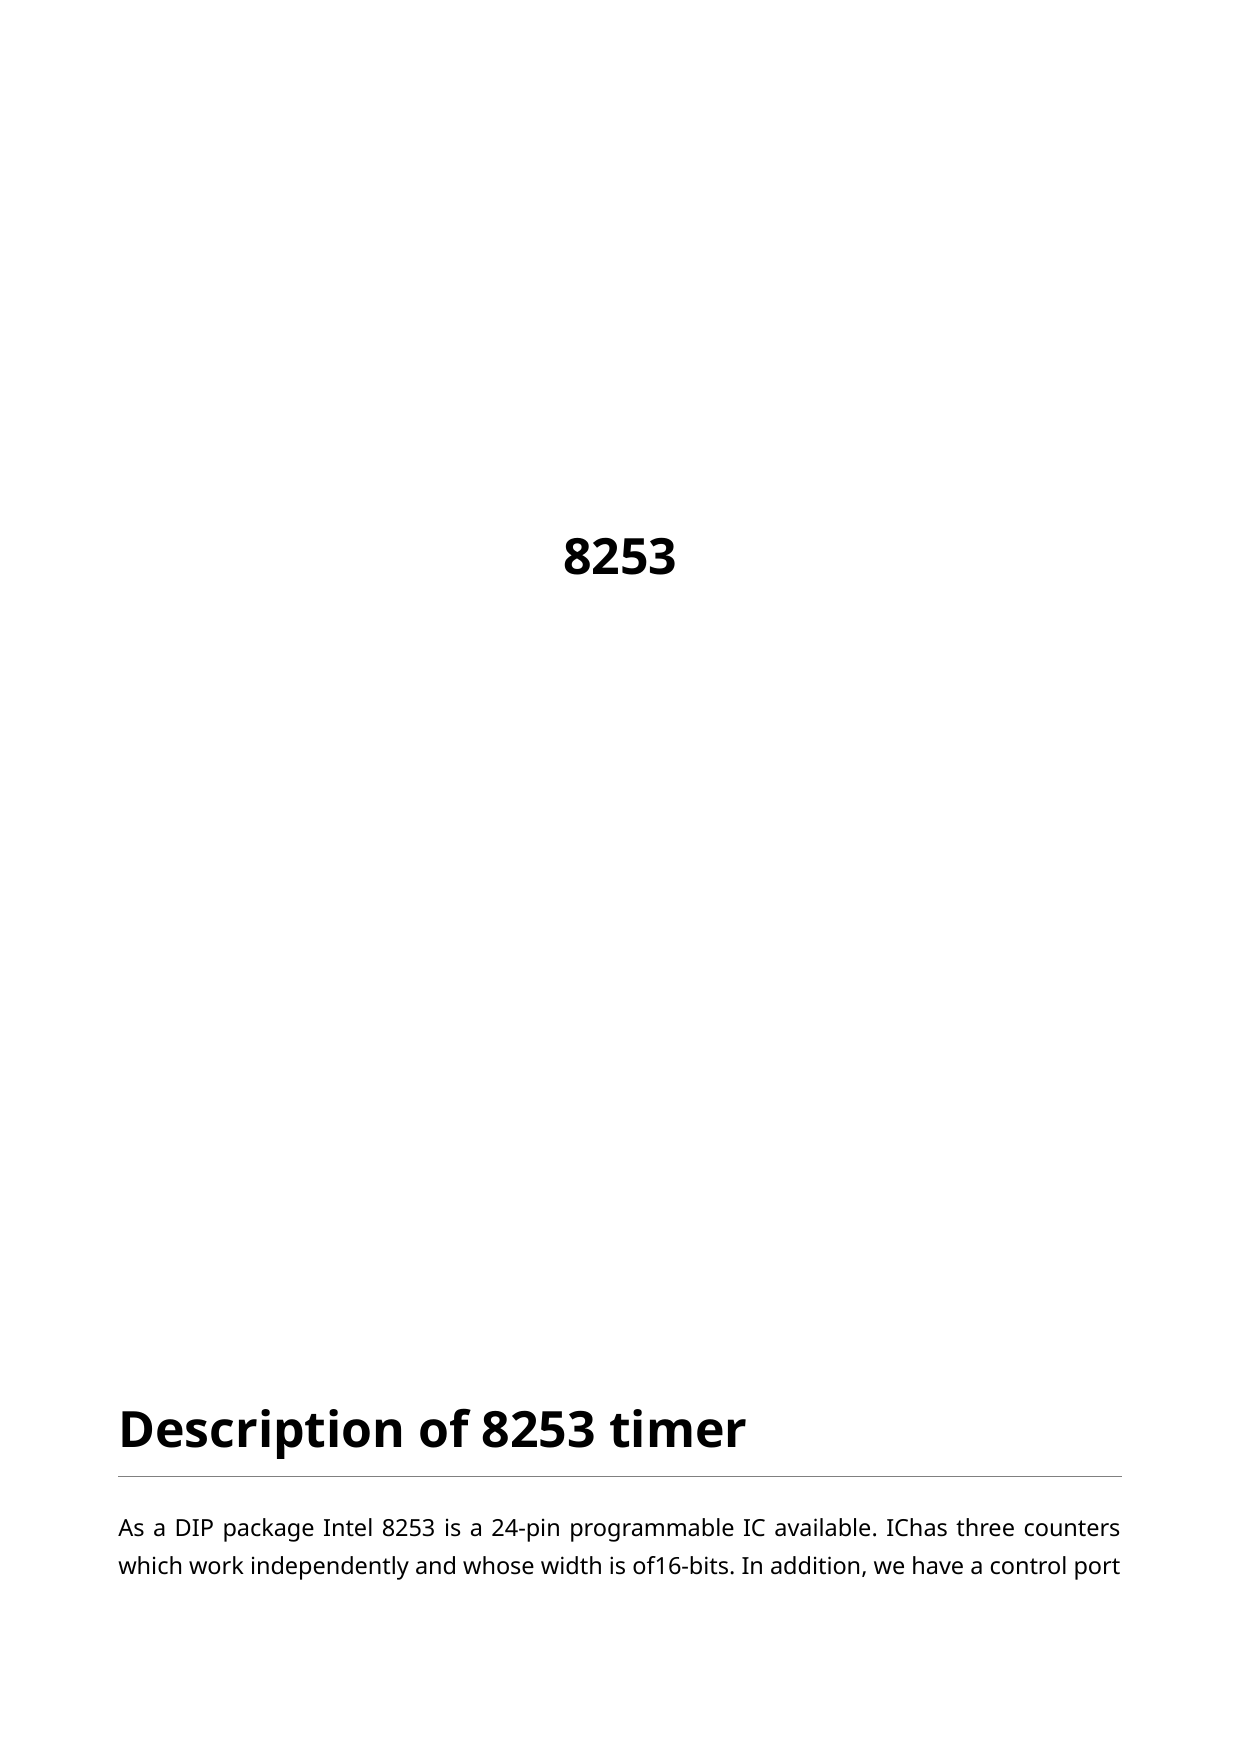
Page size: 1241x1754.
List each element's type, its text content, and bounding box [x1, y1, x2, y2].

subtitle 8253 [118, 521, 1122, 589]
subtitle Description of 8253 timer [118, 1394, 1122, 1462]
text As a DIP package Intel 8253 is a 24-pin programmable IC available. IChas three counters which work independently and whose width is of16-bits. In addition, we have a control port [118, 1506, 1122, 1581]
